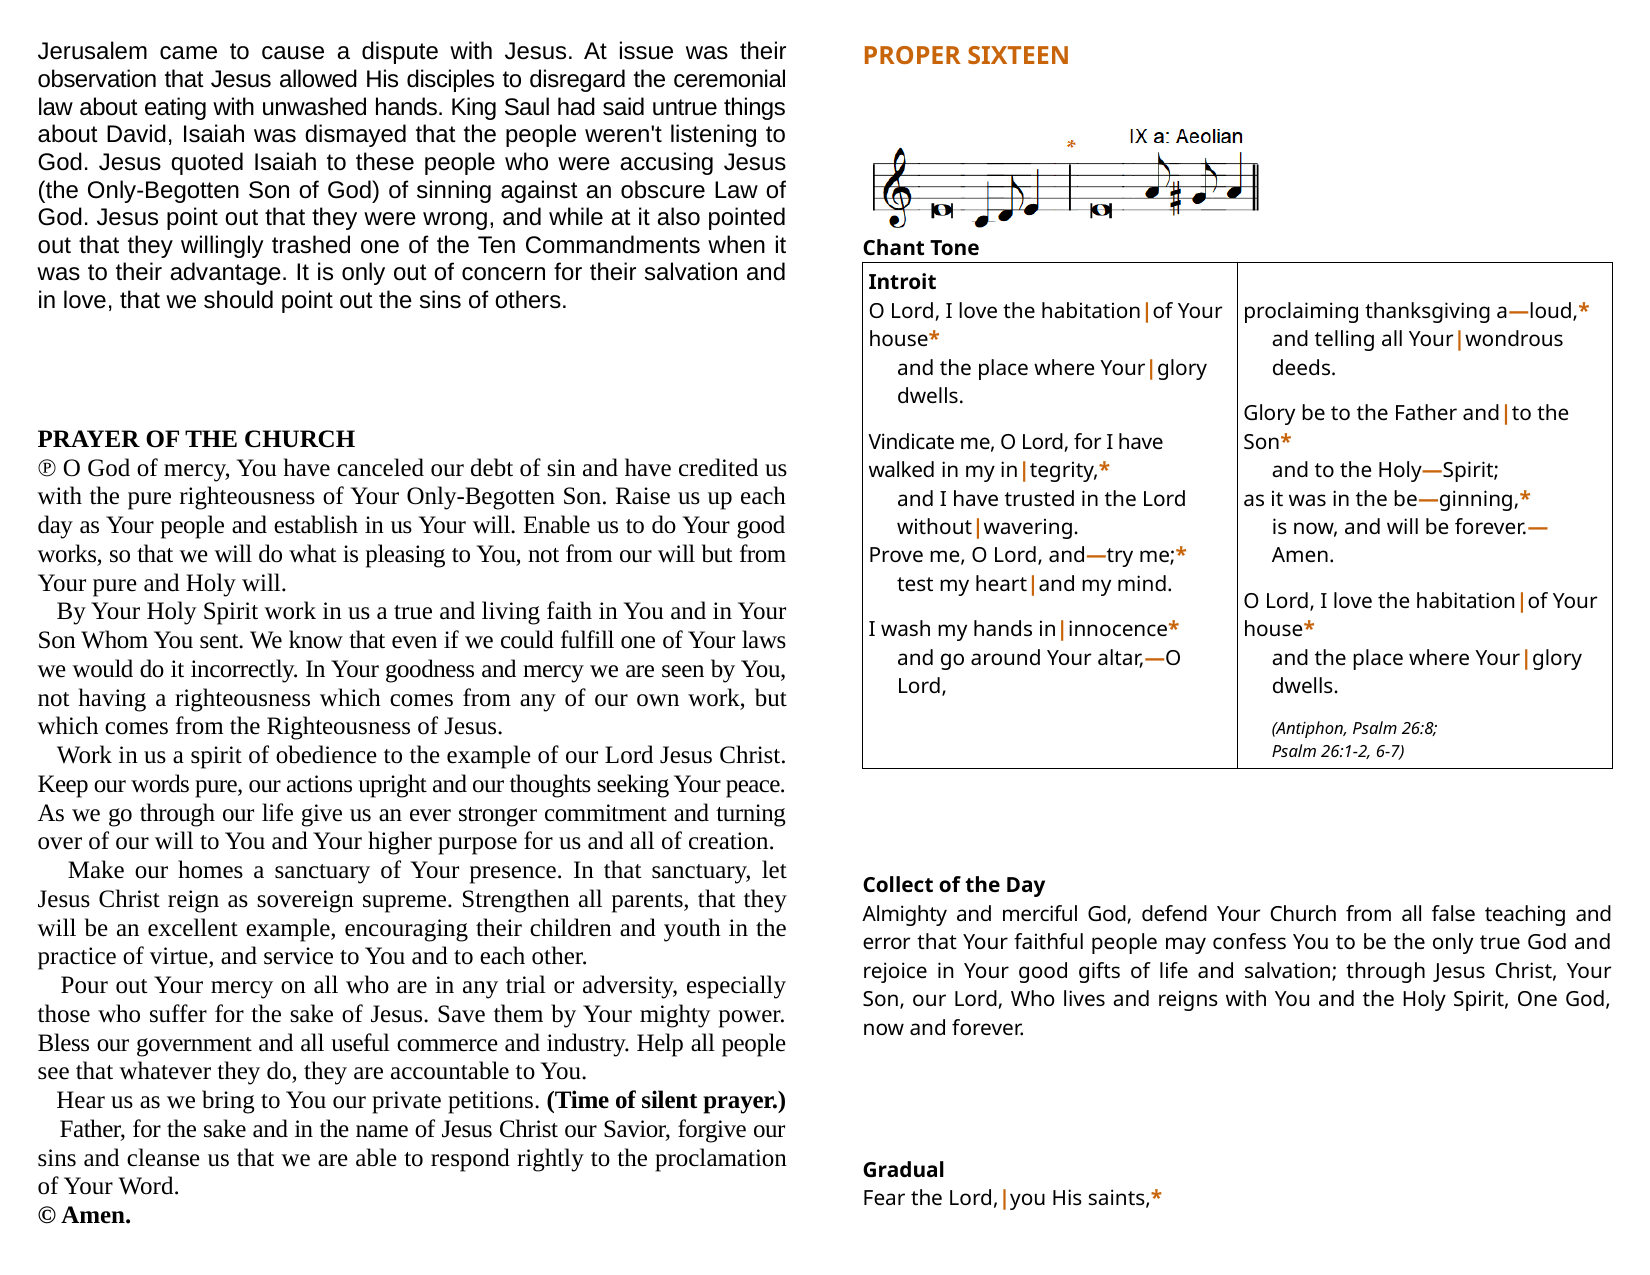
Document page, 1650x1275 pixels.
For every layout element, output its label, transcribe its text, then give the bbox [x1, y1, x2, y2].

picture [868, 126, 1268, 234]
text Almighty and merciful God, defend Your Church from all false teaching and error that Your faithful people may confess You to be the only true God and rejoice in Your good gifts of life and salvation; through Jesus Christ, Your Son, our Lord, Who lives and reigns with You and the Holy Spirit, One God, now and forever. [862, 899, 1612, 1041]
text Pour out Your mercy on all who are in any trial or adversity, especially those who suffer for the sake of Jesus. Save them by Your mighty power. Bless our government and all useful commerce and industry. Help all people see that whatever they do, they are accountable to You. [37, 970, 787, 1085]
text By Your Holy Spirit work in us a true and living faith in You and in Your Son Whom You sent. We know that even if we could fulfill one of Your laws we would do it incorrectly. In Your goodness and mercy we are seen by You, not having a righteousness which comes from any of our own work, but which comes from the Righteousness of Jesus. [37, 596, 787, 740]
text Chant Tone [862, 100, 1612, 262]
text Collect of the Day [862, 871, 1612, 899]
text Hear us as we bring to You our private petitions. (Time of silent prayer.) [37, 1085, 787, 1114]
text Jerusalem came to cause a dispute with Jesus. At issue was their observation that Jesus allowed His disciples to disregard the ceremonial law about eating with unwashed hands. King Saul had said untrue things about David, Isaiah was dismayed that the people weren't listening to God. Jesus quoted Isaiah to these people who were accusing Jesus (the Only-Begotten Son of God) of sinning against an obscure Law of God. Jesus point out that they were wrong, and while at it also pointed out that they willingly trashed one of the Ten Commandments when it was to their advantage. It is only out of concern for their salvation and in love, that we should point out the sins of others. [37, 37, 787, 313]
text ℗ O God of mercy, You have canceled our debt of sin and have credited us with the pure righteousness of Your Only-Begotten Son. Raise us up each day as Your people and establish in us Your will. Enable us to do Your good works, so that we will do what is pleasing to You, not from our will but from Your pure and Holy will. [37, 453, 787, 596]
text Make our homes a sanctuary of Your presence. In that sanctuary, let Jesus Christ reign as sovereign supreme. Strengthen all parents, that they will be an excellent example, encouraging their children and youth in the practice of virtue, and service to You and to each other. [37, 855, 787, 970]
text Gradual [862, 1155, 1612, 1183]
text PRAYER OF THE CHURCH [37, 424, 787, 453]
table_header proclaiming thanksgiving a—loud,* and telling all Your|wondrous deeds. Glory be to the Father and|to the Son* and to the Holy—Spirit; as it was in the be—ginning,* is now, and will be forever.—Amen. O Lord, I love the habitation|of Your house* and the place where Your|glory dwells. (Antiphon, Psalm 26:8; Psalm 26:1-2, 6-7) [1238, 263, 1612, 768]
text © Amen. [37, 1200, 787, 1229]
text PROPER SIXTEEN [862, 37, 1612, 72]
text Fear the Lord,|you His saints,* [862, 1183, 1612, 1212]
table_header Introit O Lord, I love the habitation|of Your house* and the place where Your|glory dwells. Vindicate me, O Lord, for I have walked in my in|tegrity,* and I have trusted in the Lord without|wavering. Prove me, O Lord, and—try me;* test my heart|and my mind. I wash my hands in|innocence* and go around Your altar,—O Lord, [863, 263, 1237, 768]
text Work in us a spirit of obedience to the example of our Lord Jesus Christ. Keep our words pure, our actions upright and our thoughts seeking Your peace. As we go through our life give us an ever stronger commitment and turning over of our will to You and Your higher purpose for us and all of creation. [37, 740, 787, 855]
text Father, for the sake and in the name of Jesus Christ our Savior, forgive our sins and cleanse us that we are able to respond rightly to the proclamation of Your Word. [37, 1114, 787, 1200]
